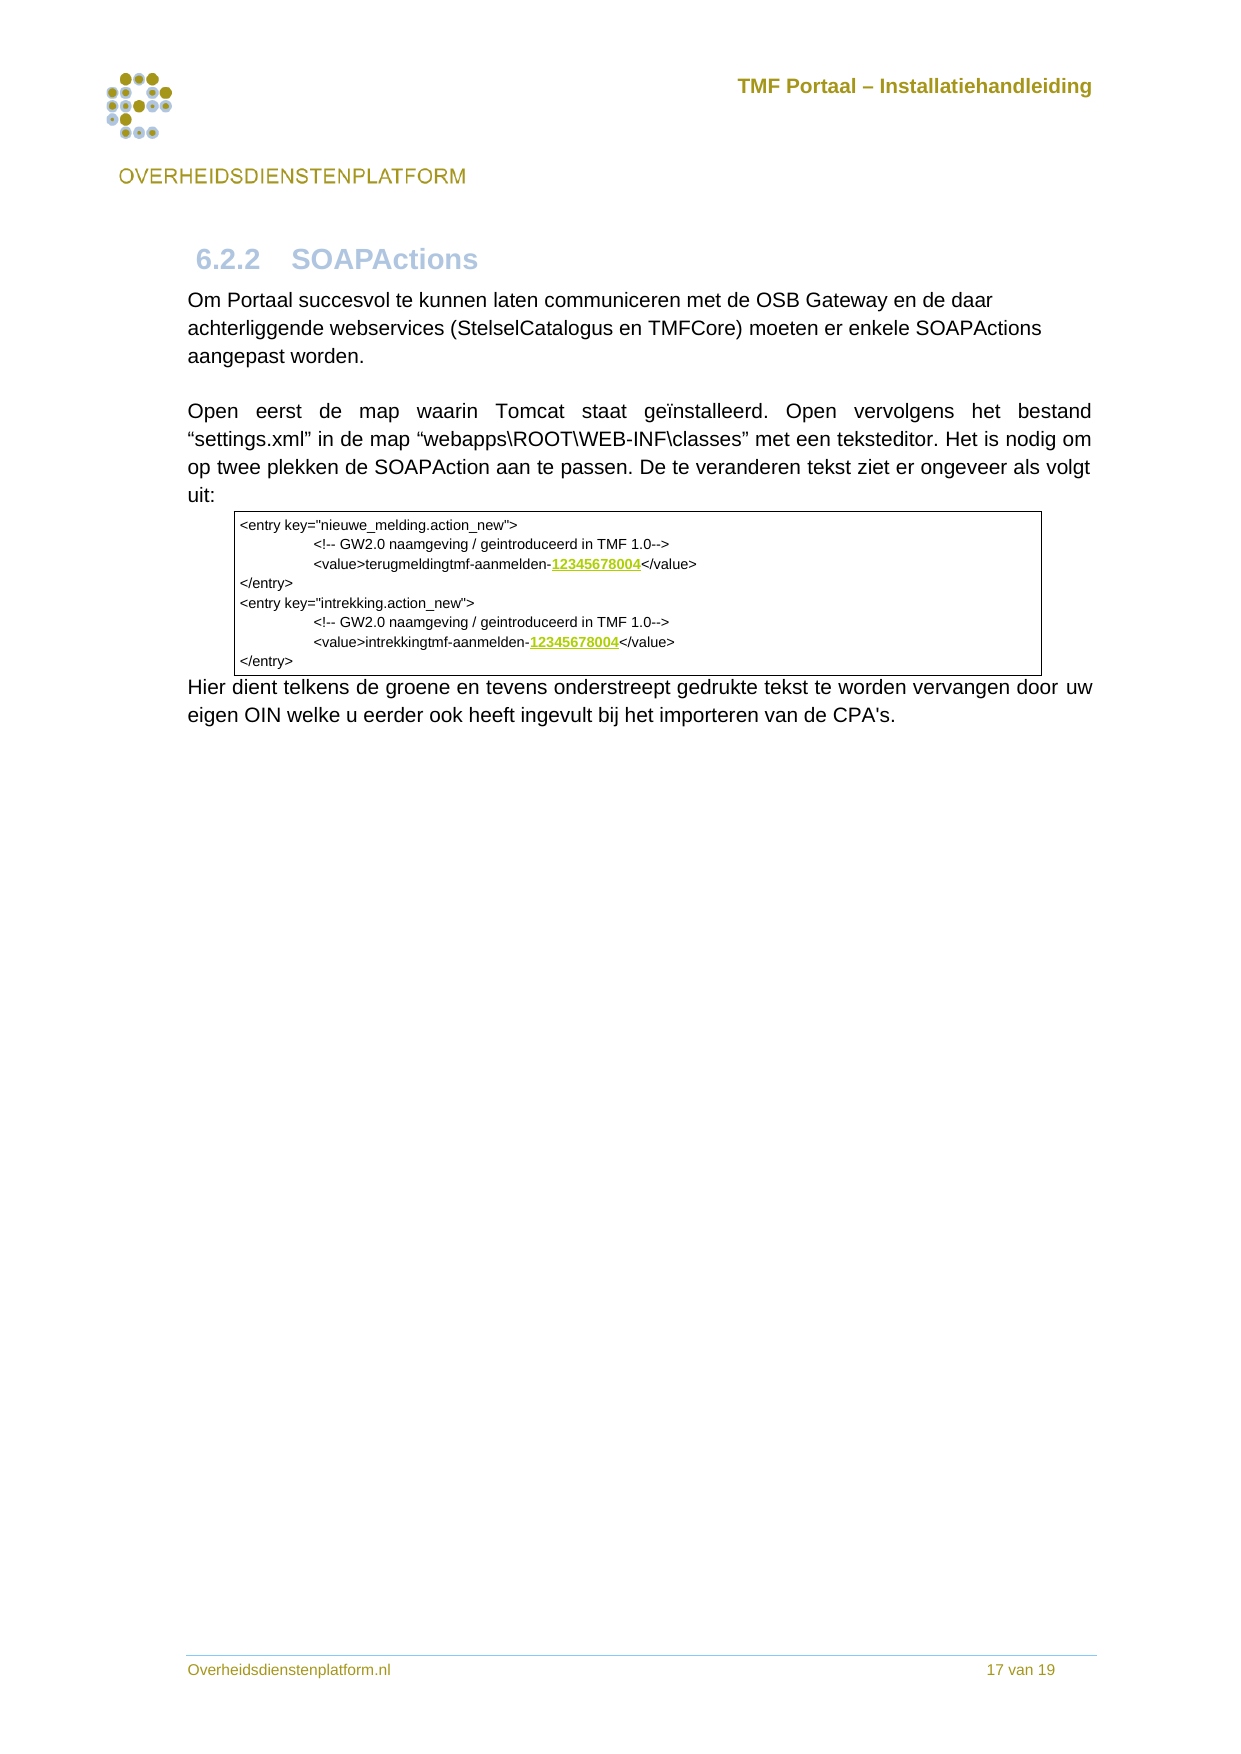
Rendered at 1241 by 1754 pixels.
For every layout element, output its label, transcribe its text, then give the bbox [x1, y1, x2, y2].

text Open eerst de map waarin Tomcat staat geïnstalleerd. Open vervolgens het bestand “settings.xml” in de map “webapps\ROOT\WEB-INF\classes” met een teksteditor. Het is nodig om op twee plekken de SOAPAction aan te passen. De te veranderen tekst ziet er ongeveer als volgt uit: [187, 400, 1092, 507]
text Hier dient telkens de groene en tevens onderstreept gedrukte tekst te worden vervangen door uw eigen OIN welke u eerder ook heeft ingevult bij het importeren van de CPA's. [187, 675, 1092, 726]
text Om Portaal succesvol te kunnen laten communiceren met de OSB Gateway en de daar achterliggende webservices (StelselCatalogus en TMFCore) moeten er enkele SOAPActions aangepast worden. [187, 289, 1092, 367]
table_header <entry key="nieuwe_melding.action_new"> <!-- GW2.0 naamgeving / geintroduceerd in TMF 1.0--> <value>terugmeldingtmf-aanmelden-12345678004</value> </entry> <entry key="intrekking.action_new"> <!-- GW2.0 naamgeving / geintroduceerd in TMF 1.0--> <value>intrekkingtmf-aanmelden-12345678004</value> </entry> [235, 512, 1041, 675]
picture [106, 73, 470, 188]
subtitle SOAPActions [187, 243, 1092, 276]
